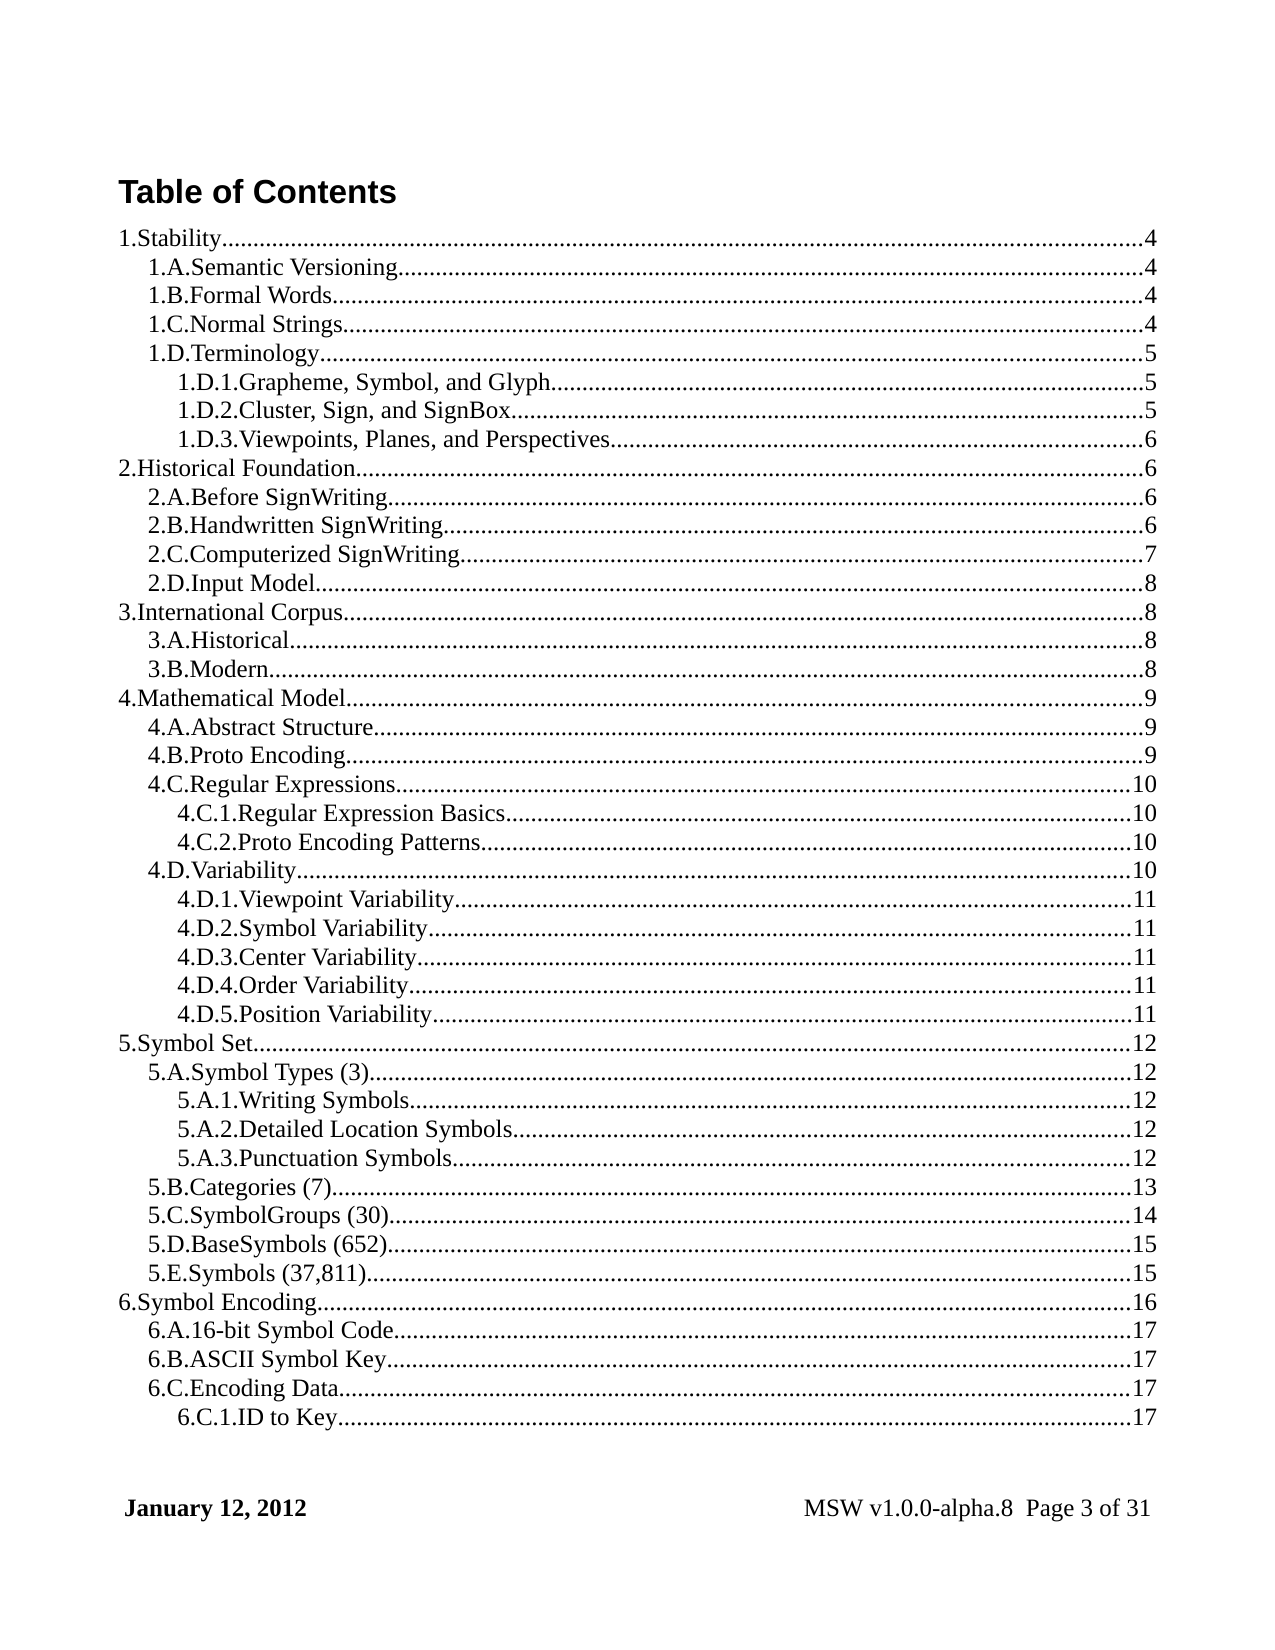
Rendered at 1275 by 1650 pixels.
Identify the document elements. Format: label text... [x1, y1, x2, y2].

text 2.D.Input Model 8 [148, 568, 1157, 597]
text 5.A.1.Writing Symbols 12 [177, 1085, 1157, 1114]
text 5.E.Symbols (37,811) 15 [148, 1258, 1157, 1287]
text 5.B.Categories (7) 13 [148, 1172, 1157, 1200]
text 4.D.Variability 10 [148, 855, 1157, 884]
text 1.Stability 4 [118, 223, 1157, 252]
text 4.D.1.Viewpoint Variability 11 [177, 884, 1157, 913]
text 5.A.2.Detailed Location Symbols 12 [177, 1114, 1157, 1143]
text 4.D.2.Symbol Variability 11 [177, 913, 1157, 942]
text 4.D.3.Center Variability 11 [177, 942, 1157, 970]
text 6.C.Encoding Data 17 [148, 1373, 1157, 1402]
text 5.D.BaseSymbols (652) 15 [148, 1229, 1157, 1258]
text 1.D.1.Grapheme, Symbol, and Glyph 5 [177, 367, 1157, 395]
text 1.C.Normal Strings 4 [148, 309, 1157, 338]
text 1.D.2.Cluster, Sign, and SignBox 5 [177, 395, 1157, 424]
text 2.Historical Foundation 6 [118, 453, 1157, 482]
text 3.A.Historical 8 [148, 625, 1157, 654]
text 4.D.4.Order Variability 11 [177, 970, 1157, 999]
text 4.C.Regular Expressions 10 [148, 769, 1157, 798]
text 4.C.2.Proto Encoding Patterns 10 [177, 827, 1157, 855]
text 3.International Corpus 8 [118, 597, 1157, 625]
text 5.A.3.Punctuation Symbols 12 [177, 1143, 1157, 1172]
text 2.A.Before SignWriting 6 [148, 482, 1157, 510]
text 2.B.Handwritten SignWriting 6 [148, 510, 1157, 539]
text 4.A.Abstract Structure 9 [148, 712, 1157, 740]
text 1.D.Terminology 5 [148, 338, 1157, 367]
text 1.D.3.Viewpoints, Planes, and Perspectives 6 [177, 424, 1157, 453]
text 4.Mathematical Model 9 [118, 683, 1157, 712]
subtitle Table of Contents [118, 172, 1157, 210]
text 1.B.Formal Words 4 [148, 280, 1157, 309]
text 5.C.SymbolGroups (30) 14 [148, 1200, 1157, 1229]
text 2.C.Computerized SignWriting 7 [148, 539, 1157, 568]
text 1.A.Semantic Versioning 4 [148, 252, 1157, 280]
text 6.Symbol Encoding 16 [118, 1287, 1157, 1315]
text 4.D.5.Position Variability 11 [177, 999, 1157, 1028]
text 5.Symbol Set 12 [118, 1028, 1157, 1057]
text 3.B.Modern 8 [148, 654, 1157, 683]
text 4.C.1.Regular Expression Basics 10 [177, 798, 1157, 827]
text 6.B.ASCII Symbol Key 17 [148, 1344, 1157, 1373]
text 5.A.Symbol Types (3) 12 [148, 1057, 1157, 1085]
text 6.A.16-bit Symbol Code 17 [148, 1315, 1157, 1344]
text 4.B.Proto Encoding 9 [148, 740, 1157, 769]
text 6.C.1.ID to Key 17 [177, 1402, 1157, 1430]
